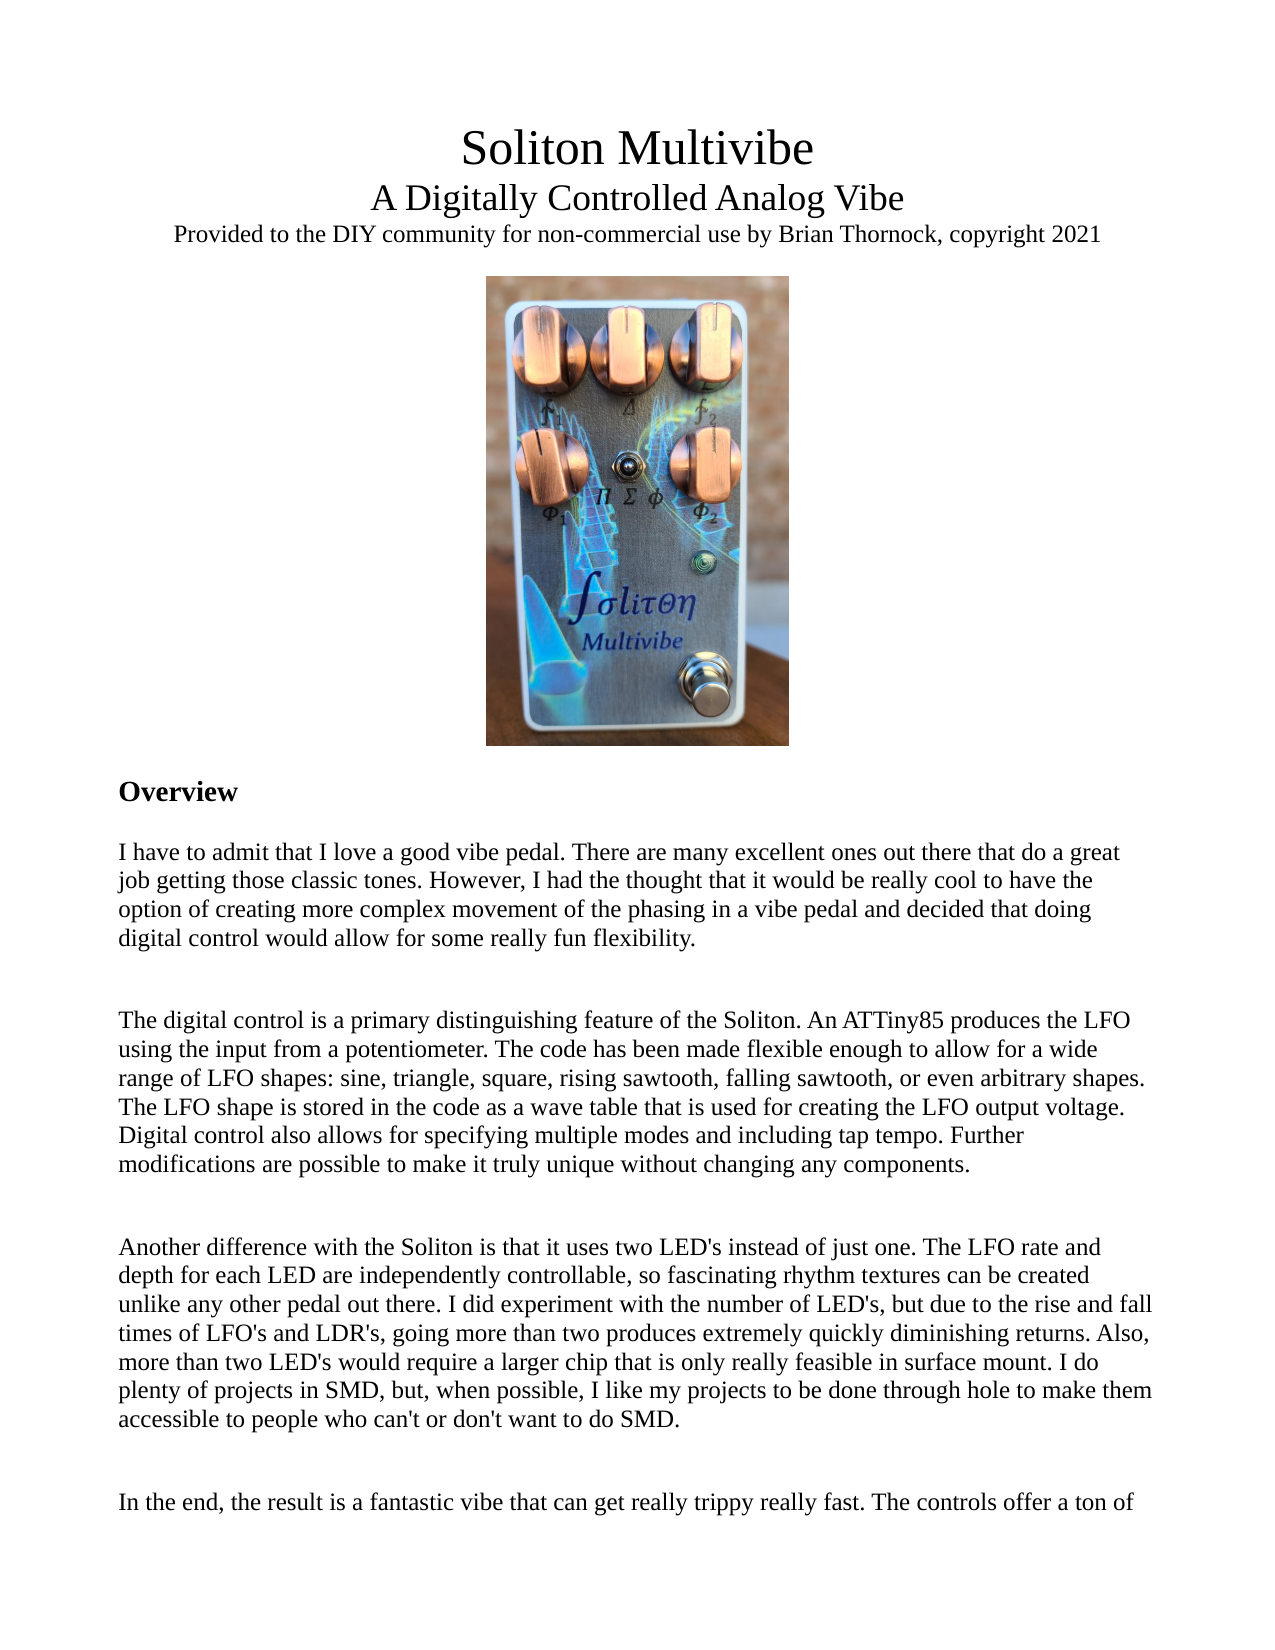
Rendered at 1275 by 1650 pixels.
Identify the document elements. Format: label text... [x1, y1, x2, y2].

picture [486, 276, 740, 662]
text ​ [118, 1191, 1157, 1219]
text ​ [118, 1446, 1157, 1474]
text Soliton Multivibe [118, 118, 1157, 176]
text A Digitally Controlled Analog Vibe [118, 176, 1157, 219]
text In the end, the result is a fantastic vibe that can get really trippy really fast. The controls offer a ton of [118, 1487, 1157, 1516]
text Provided to the DIY community for non-commercial use by Brian Thornock, copyright 2021 [118, 219, 1157, 247]
text Another difference with the Soliton is that it uses two LED's instead of just one. The LFO rate and depth for each LED are independently controllable, so fascinating rhythm textures can be created unlike any other pedal out there. I did experiment with the number of LED's, but due to the rise and fall times of LFO's and LDR's, going more than two produces extremely quickly diminishing returns. Also, more than two LED's would require a larger chip that is only really feasible in surface mount. I do plenty of projects in SMD, but, when possible, I like my projects to be done through hole to make them accessible to people who can't or don't want to do SMD. [118, 1232, 1157, 1433]
text ​ [118, 964, 1157, 993]
text The digital control is a primary distinguishing feature of the Soliton. An ATTiny85 produces the LFO using the input from a potentiometer. The code has been made flexible enough to allow for a wide range of LFO shapes: sine, triangle, square, rising sawtooth, falling sawtooth, or even arbitrary shapes. The LFO shape is stored in the code as a wave table that is used for creating the LFO output voltage. Digital control also allows for specifying multiple modes and including tap tempo. Further modifications are possible to make it truly unique without changing any components. [118, 1006, 1157, 1178]
text Overview [118, 774, 1157, 808]
text I have to admit that I love a good vibe pedal. There are many excellent ones out there that do a great job getting those classic tones. However, I had the thought that it would be really cool to have the option of creating more complex movement of the phasing in a vibe pedal and decided that doing digital control would allow for some really fun flexibility. [118, 837, 1157, 952]
